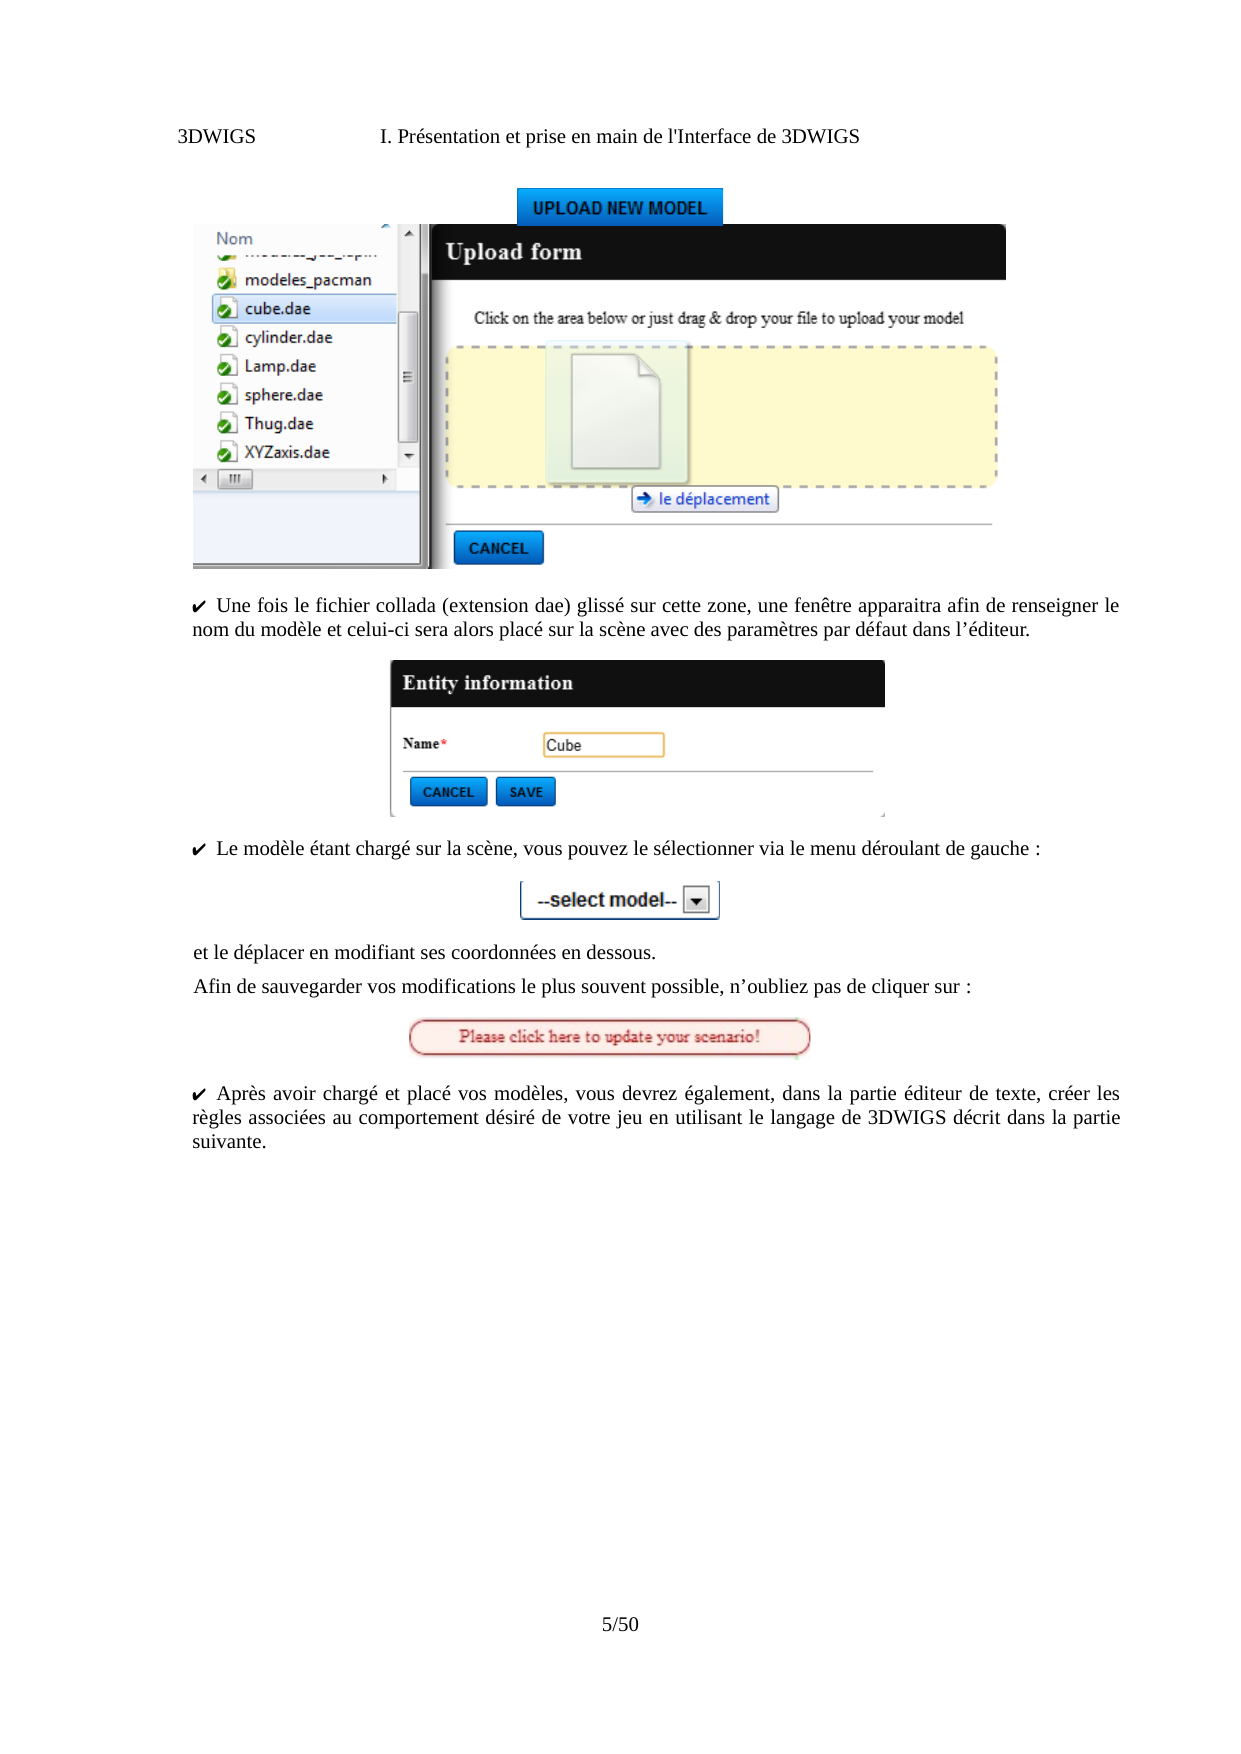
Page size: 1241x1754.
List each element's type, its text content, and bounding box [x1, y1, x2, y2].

picture [193, 193, 1006, 569]
list Afin de sauvegarder vos modifications le plus souvent possible, n’oubliez pas de cliquer sur : [193, 974, 1122, 998]
picture [520, 881, 720, 920]
list Le modèle étant chargé sur la scène, vous pouvez le sélectionner via le menu déroulant de gauche : [192, 836, 1122, 860]
list Une fois le fichier collada (extension dae) glissé sur cette zone, une fenêtre apparaitra afin de renseigner le nom du modèle et celui-ci sera alors placé sur la scène avec des paramètres par défaut dans l’éditeur. [192, 593, 1122, 641]
picture [408, 1017, 811, 1060]
list Après avoir chargé et placé vos modèles, vous devrez également, dans la partie éditeur de texte, créer les règles associées au comportement désiré de votre jeu en utilisant le langage de 3DWIGS décrit dans la partie suivante. [192, 1081, 1122, 1153]
picture [389, 660, 885, 817]
list et le déplacer en modifiant ses coordonnées en dessous. [193, 940, 1122, 964]
